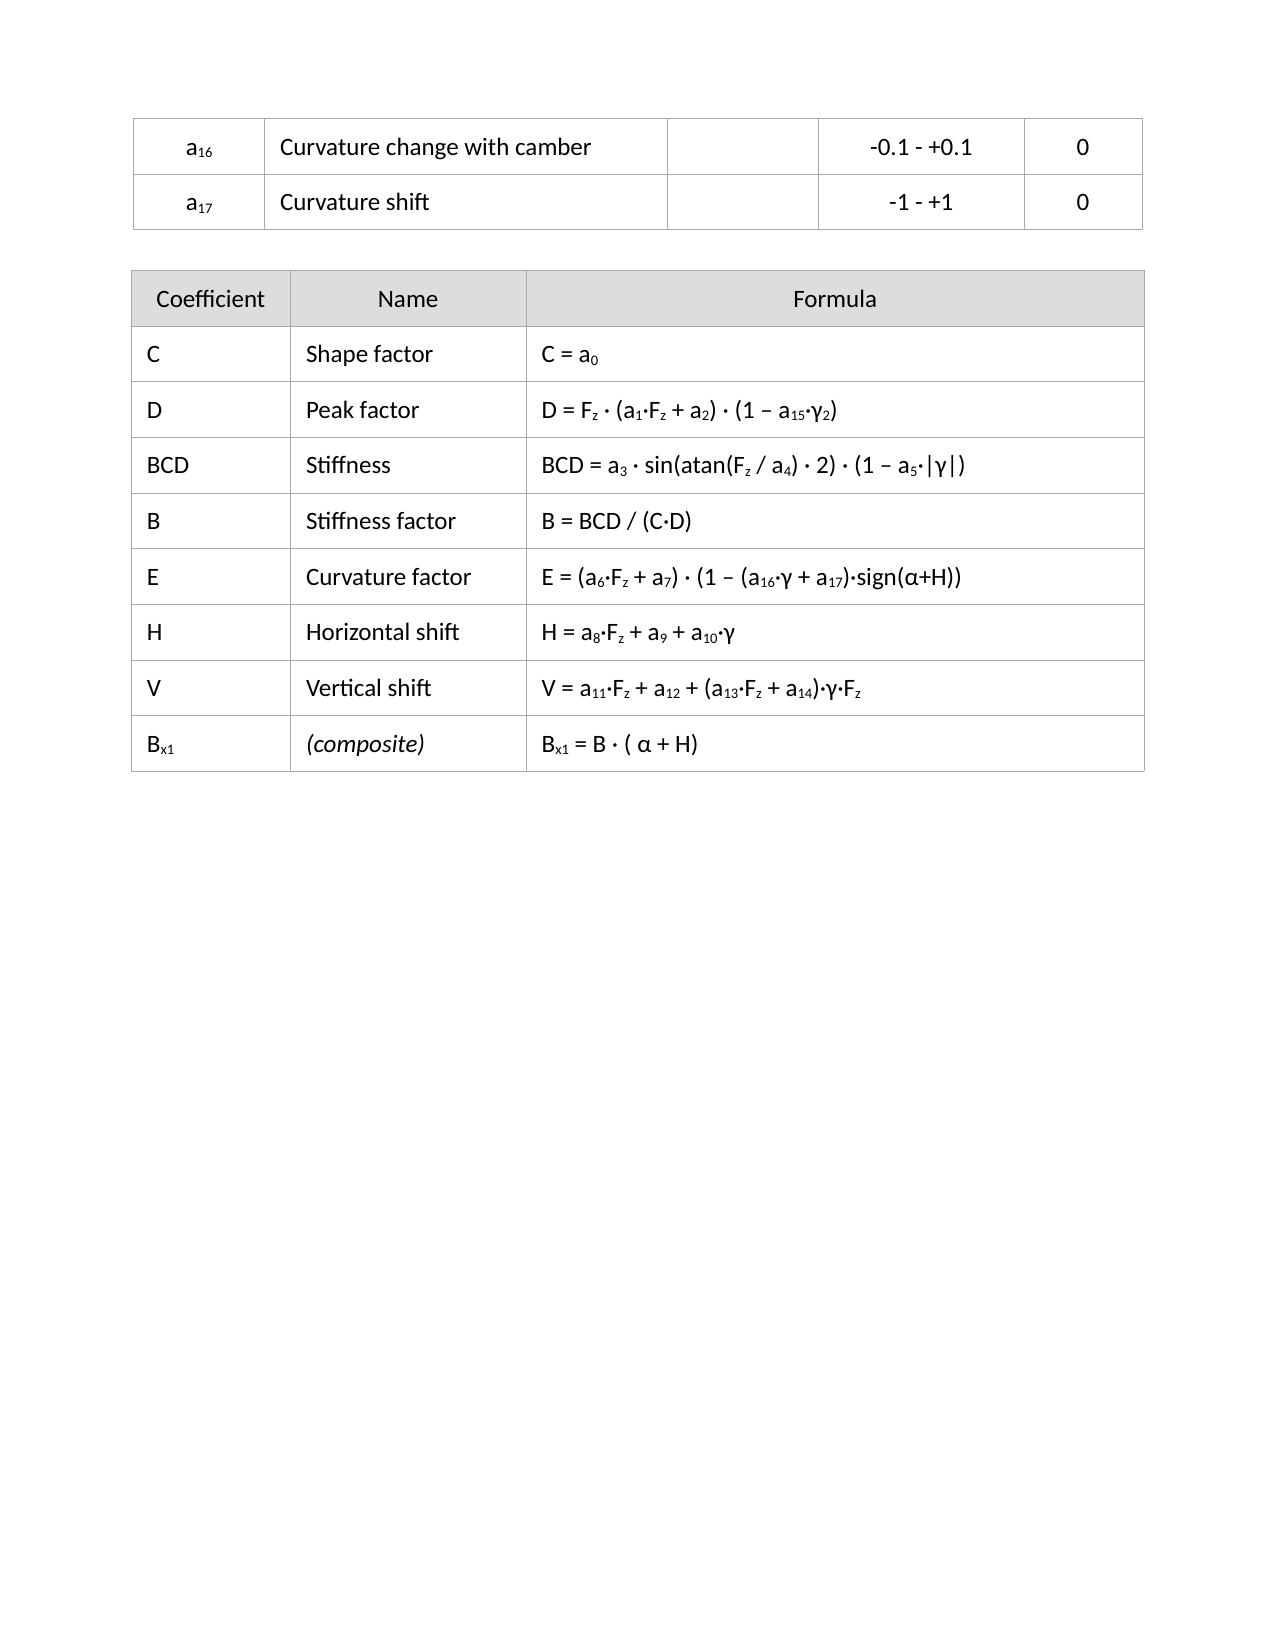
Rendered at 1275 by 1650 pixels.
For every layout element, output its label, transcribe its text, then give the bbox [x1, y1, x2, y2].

table_cell [668, 175, 818, 229]
table_cell Bx1 [132, 716, 290, 771]
table_cell E = (a6·Fz + a7) · (1 – (a16·γ + a17)·sign(α+H)) [527, 549, 1144, 604]
table_cell Shape factor [291, 327, 526, 381]
table_cell Curvature factor [291, 549, 526, 604]
table_cell Stiffness [291, 438, 526, 493]
table_cell a17 [134, 175, 264, 229]
table_cell Curvature shift [265, 175, 667, 229]
table_cell Peak factor [291, 382, 526, 437]
table_cell Curvature change with camber [265, 119, 667, 174]
table_cell Vertical shift [291, 661, 526, 715]
table_cell Bx1 = B · ( α + H) [527, 716, 1144, 771]
table_cell 0 [1025, 175, 1142, 229]
table_cell D [132, 382, 290, 437]
table_cell a16 [134, 119, 264, 174]
table_cell [668, 119, 818, 174]
table_cell -0.1 - +0.1 [819, 119, 1024, 174]
table_cell B [132, 494, 290, 548]
table_cell V = a11·Fz + a12 + (a13·Fz + a14)·γ·Fz [527, 661, 1144, 715]
table_cell Horizontal shift [291, 605, 526, 659]
table_cell H = a8·Fz + a9 + a10·γ [527, 605, 1144, 659]
table_header Coefficient [132, 271, 290, 326]
table_cell D = Fz · (a1·Fz + a2) · (1 – a15·γ2) [527, 382, 1144, 437]
table_cell C [132, 327, 290, 381]
table_cell Stiffness factor [291, 494, 526, 548]
table_cell E [132, 549, 290, 604]
table_cell BCD [132, 438, 290, 493]
table_cell BCD = a3 · sin(atan(Fz / a4) · 2) · (1 – a5·|γ|) [527, 438, 1144, 493]
table_cell (composite) [291, 716, 526, 771]
table_cell H [132, 605, 290, 659]
table_cell 0 [1025, 119, 1142, 174]
table_cell C = a0 [527, 327, 1144, 381]
table_cell B = BCD / (C·D) [527, 494, 1144, 548]
table_cell -1 - +1 [819, 175, 1024, 229]
table_cell V [132, 661, 290, 715]
table_header Formula [527, 271, 1144, 326]
table_header Name [291, 271, 526, 326]
